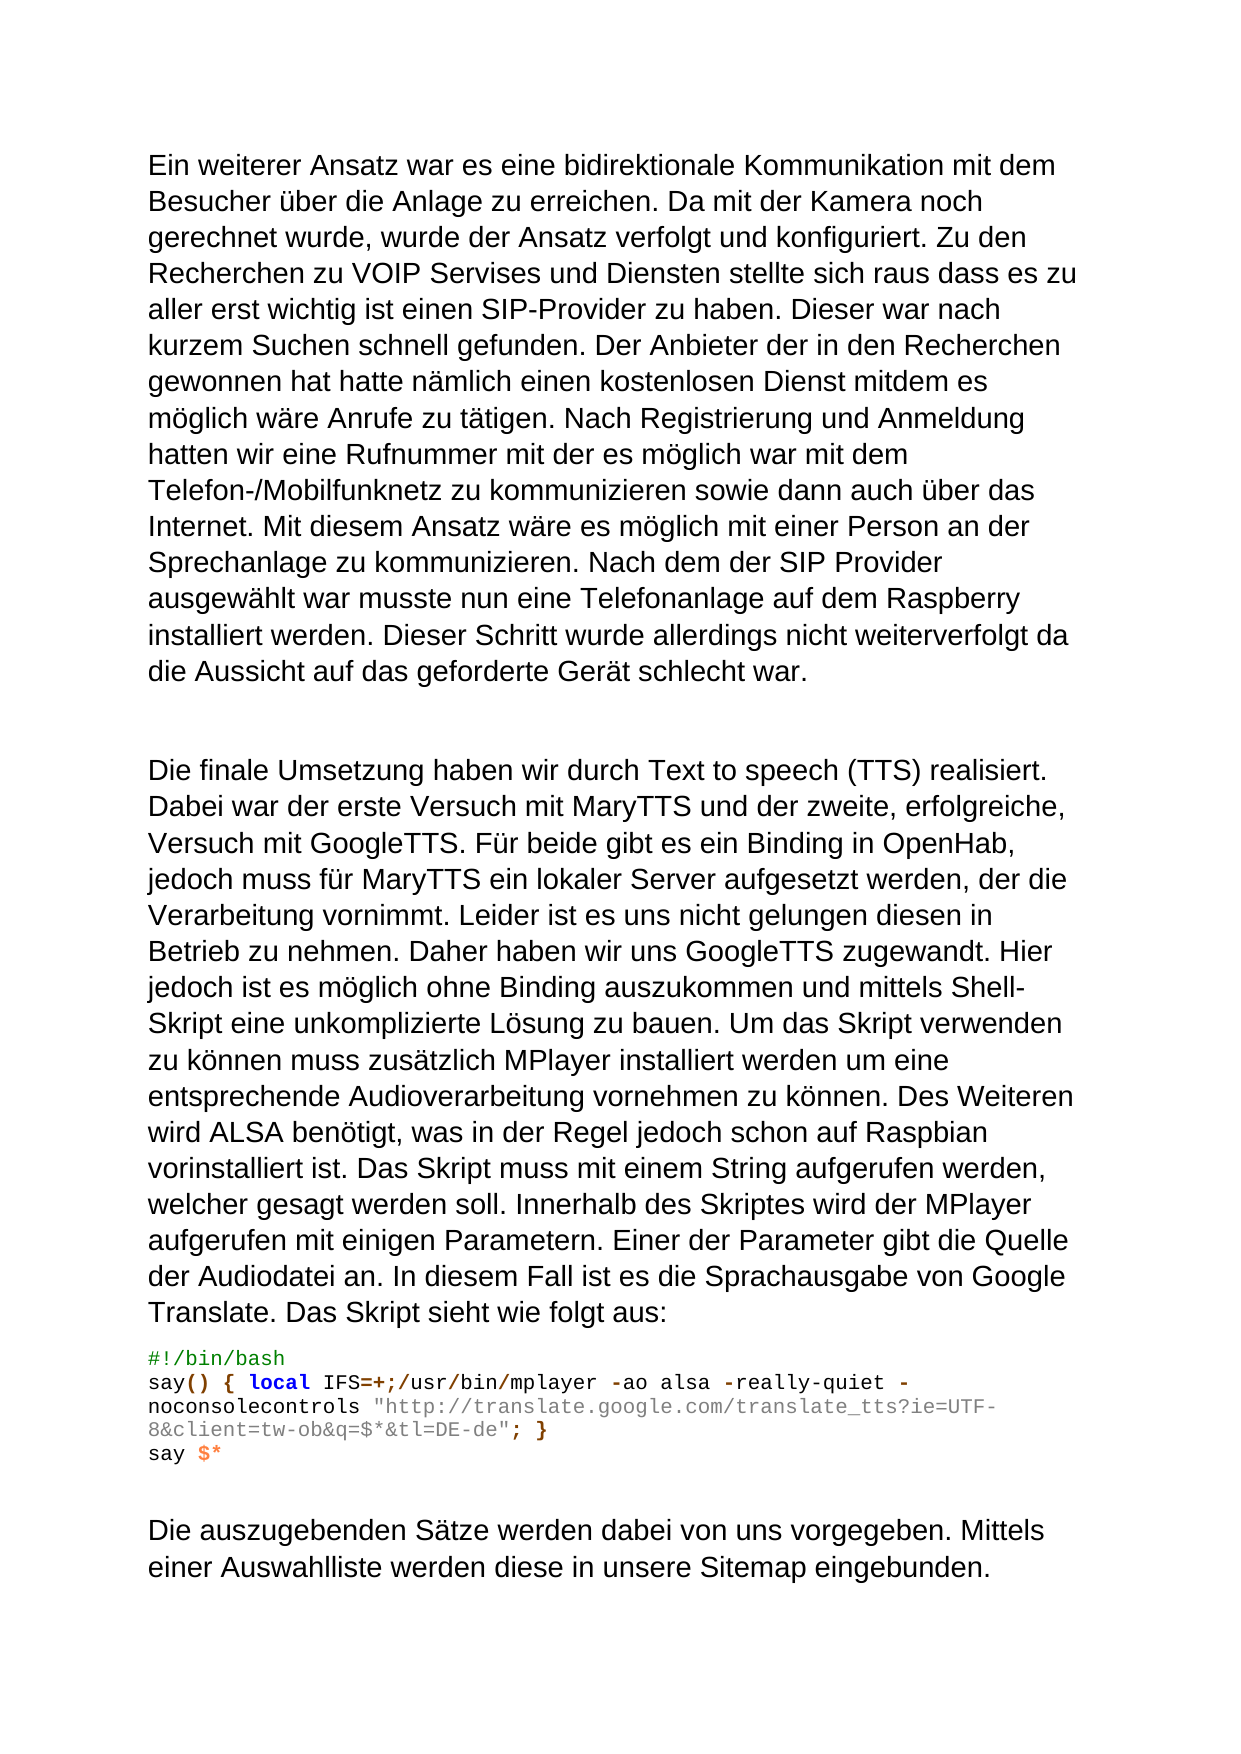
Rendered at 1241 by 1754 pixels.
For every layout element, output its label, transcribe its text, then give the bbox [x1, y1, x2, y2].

text say() { local IFS=+;/usr/bin/mplayer -ao alsa -really-quiet -noconsolecontrols "http://translate.google.com/translate_tts?ie=UTF-8&client=tw-ob&q=$*&tl=DE-de"; } [148, 1372, 1093, 1443]
text Ein weiterer Ansatz war es eine bidirektionale Kommunikation mit dem Besucher über die Anlage zu erreichen. Da mit der Kamera noch gerechnet wurde, wurde der Ansatz verfolgt und konfiguriert. Zu den Recherchen zu VOIP Servises und Diensten stellte sich raus dass es zu aller erst wichtig ist einen SIP-Provider zu haben. Dieser war nach kurzem Suchen schnell gefunden. Der Anbieter der in den Recherchen gewonnen hat hatte nämlich einen kostenlosen Dienst mitdem es möglich wäre Anrufe zu tätigen. Nach Registrierung und Anmeldung hatten wir eine Rufnummer mit der es möglich war mit dem Telefon-/Mobilfunknetz zu kommunizieren sowie dann auch über das Internet. Mit diesem Ansatz wäre es möglich mit einer Person an der Sprechanlage zu kommunizieren. Nach dem der SIP Provider ausgewählt war musste nun eine Telefonanlage auf dem Raspberry installiert werden. Dieser Schritt wurde allerdings nicht weiterverfolgt da die Aussicht auf das geforderte Gerät schlecht war. [148, 148, 1093, 687]
text Die auszugebenden Sätze werden dabei von uns vorgegeben. Mittels einer Auswahlliste werden diese in unsere Sitemap eingebunden. [148, 1513, 1093, 1583]
text say $* [148, 1443, 1093, 1467]
text Die finale Umsetzung haben wir durch Text to speech (TTS) realisiert. Dabei war der erste Versuch mit MaryTTS und der zweite, erfolgreiche, Versuch mit GoogleTTS. Für beide gibt es ein Binding in OpenHab, jedoch muss für MaryTTS ein lokaler Server aufgesetzt werden, der die Verarbeitung vornimmt. Leider ist es uns nicht gelungen diesen in Betrieb zu nehmen. Daher haben wir uns GoogleTTS zugewandt. Hier jedoch ist es möglich ohne Binding auszukommen und mittels Shell-Skript eine unkomplizierte Lösung zu bauen. Um das Skript verwenden zu können muss zusätzlich MPlayer installiert werden um eine entsprechende Audioverarbeitung vornehmen zu können. Des Weiteren wird ALSA benötigt, was in der Regel jedoch schon auf Raspbian vorinstalliert ist. Das Skript muss mit einem String aufgerufen werden, welcher gesagt werden soll. Innerhalb des Skriptes wird der MPlayer aufgerufen mit einigen Parametern. Einer der Parameter gibt die Quelle der Audiodatei an. In diesem Fall ist es die Sprachausgabe von Google Translate. Das Skript sieht wie folgt aus: [148, 753, 1093, 1329]
text #!/bin/bash [148, 1348, 1093, 1372]
